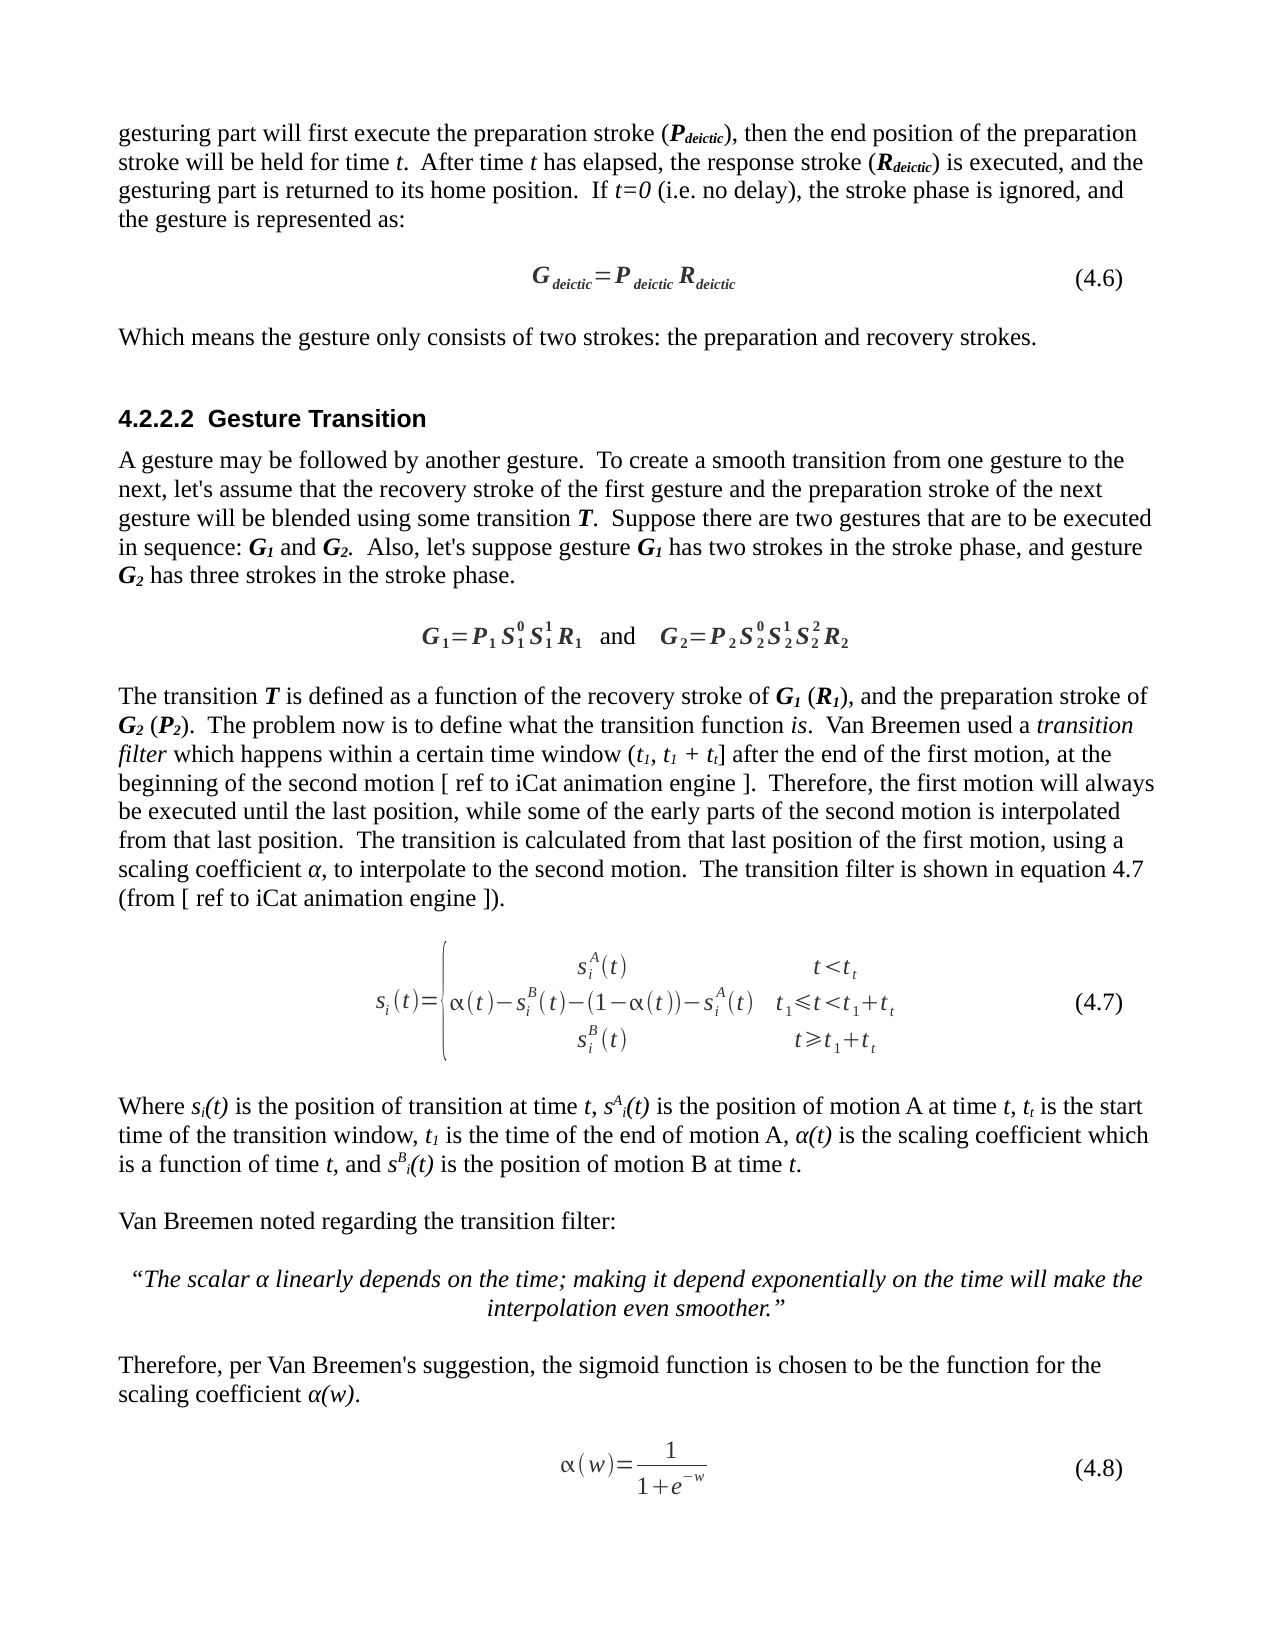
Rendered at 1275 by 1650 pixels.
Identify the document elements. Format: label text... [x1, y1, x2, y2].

text “The scalar α linearly depends on the time; making it depend exponentially on the time will make the interpolation even smoother.” [118, 1264, 1157, 1321]
text Therefore, per Van Breemen's suggestion, the sigmoid function is chosen to be the function for the scaling coefficient α(w). [118, 1350, 1157, 1408]
text Van Breemen noted regarding the transition filter: [118, 1206, 1157, 1235]
text (4.8) [118, 1436, 1157, 1499]
subtitle 4.2.2.2 Gesture Transition [118, 404, 1157, 433]
text (4.7) [118, 940, 1157, 1063]
text and [118, 618, 1157, 653]
text (4.6) [118, 262, 1157, 293]
text The transition T is defined as a function of the recovery stroke of G1 (R1), and the preparation stroke of G2 (P2). The problem now is to define what the transition function is. Van Breemen used a transition filter which happens within a certain time window (t1, t1 + tt] after the end of the first motion, at the beginning of the second motion [ ref to iCat animation engine ]. Therefore, the first motion will always be executed until the last position, while some of the early parts of the second motion is interpolated from that last position. The transition is calculated from that last position of the first motion, using a scaling coefficient α, to interpolate to the second motion. The transition filter is shown in equation 4.7 (from [ ref to iCat animation engine ]). [118, 681, 1157, 911]
text A gesture may be followed by another gesture. To create a smooth transition from one gesture to the next, let's assume that the recovery stroke of the first gesture and the preparation stroke of the next gesture will be blended using some transition T. Suppose there are two gestures that are to be executed in sequence: G1 and G2. Also, let's suppose gesture G1 has two strokes in the stroke phase, and gesture G2 has three strokes in the stroke phase. [118, 445, 1157, 589]
text gesturing part will first execute the preparation stroke (Pdeictic), then the end position of the preparation stroke will be held for time t. After time t has elapsed, the response stroke (Rdeictic) is executed, and the gesturing part is returned to its home position. If t=0 (i.e. no delay), the stroke phase is ignored, and the gesture is represented as: [118, 118, 1157, 233]
text Which means the gesture only consists of two strokes: the preparation and recovery strokes. [118, 322, 1157, 351]
text Where si(t) is the position of transition at time t, sAi(t) is the position of motion A at time t, tt is the start time of the transition window, t1 is the time of the end of motion A, α(t) is the scaling coefficient which is a function of time t, and sBi(t) is the position of motion B at time t. [118, 1091, 1157, 1178]
